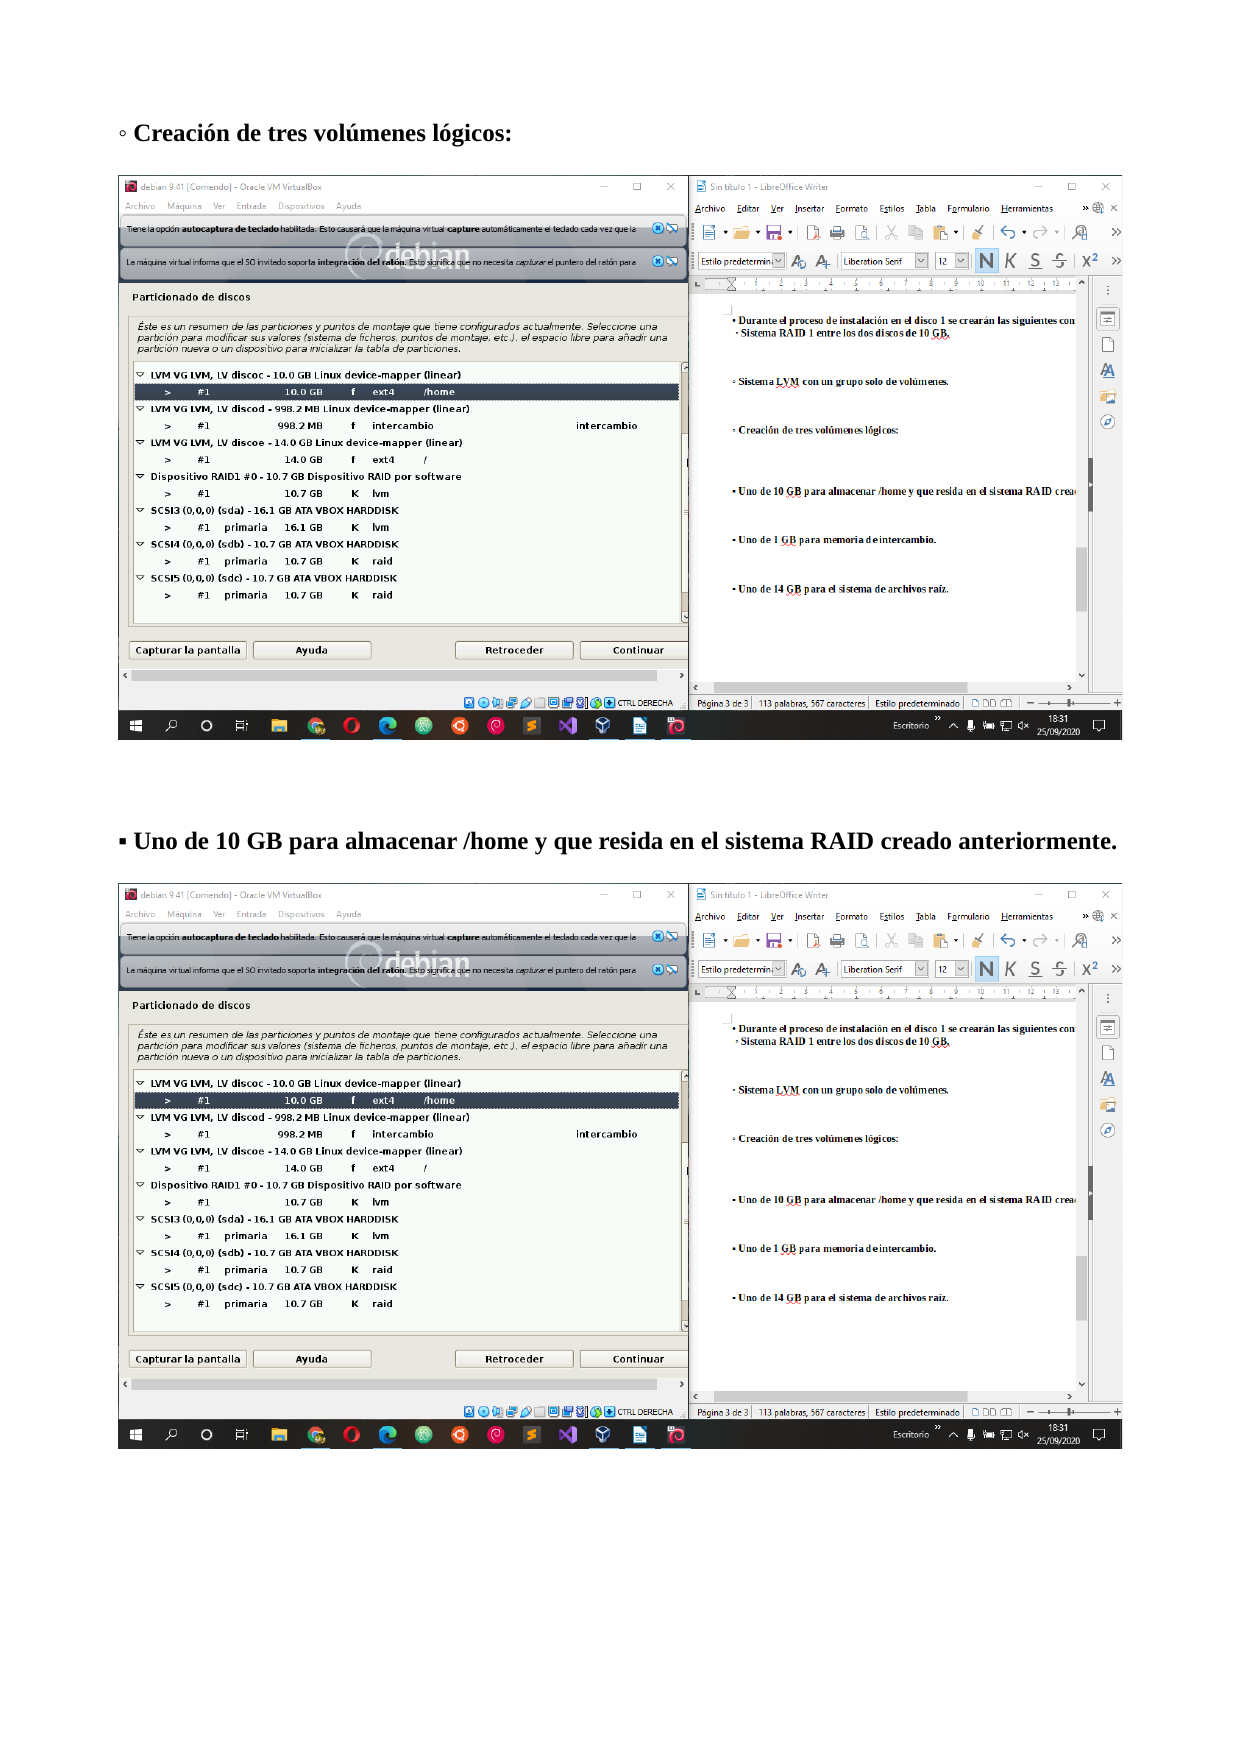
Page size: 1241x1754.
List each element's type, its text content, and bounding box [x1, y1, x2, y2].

picture [118, 883, 1123, 1449]
text ◦ Creación de tres volúmenes lógicos: [118, 118, 1122, 147]
picture [118, 175, 1123, 740]
text ▪ Uno de 10 GB para almacenar /home y que resida en el sistema RAID creado anteriormente. [118, 826, 1122, 855]
